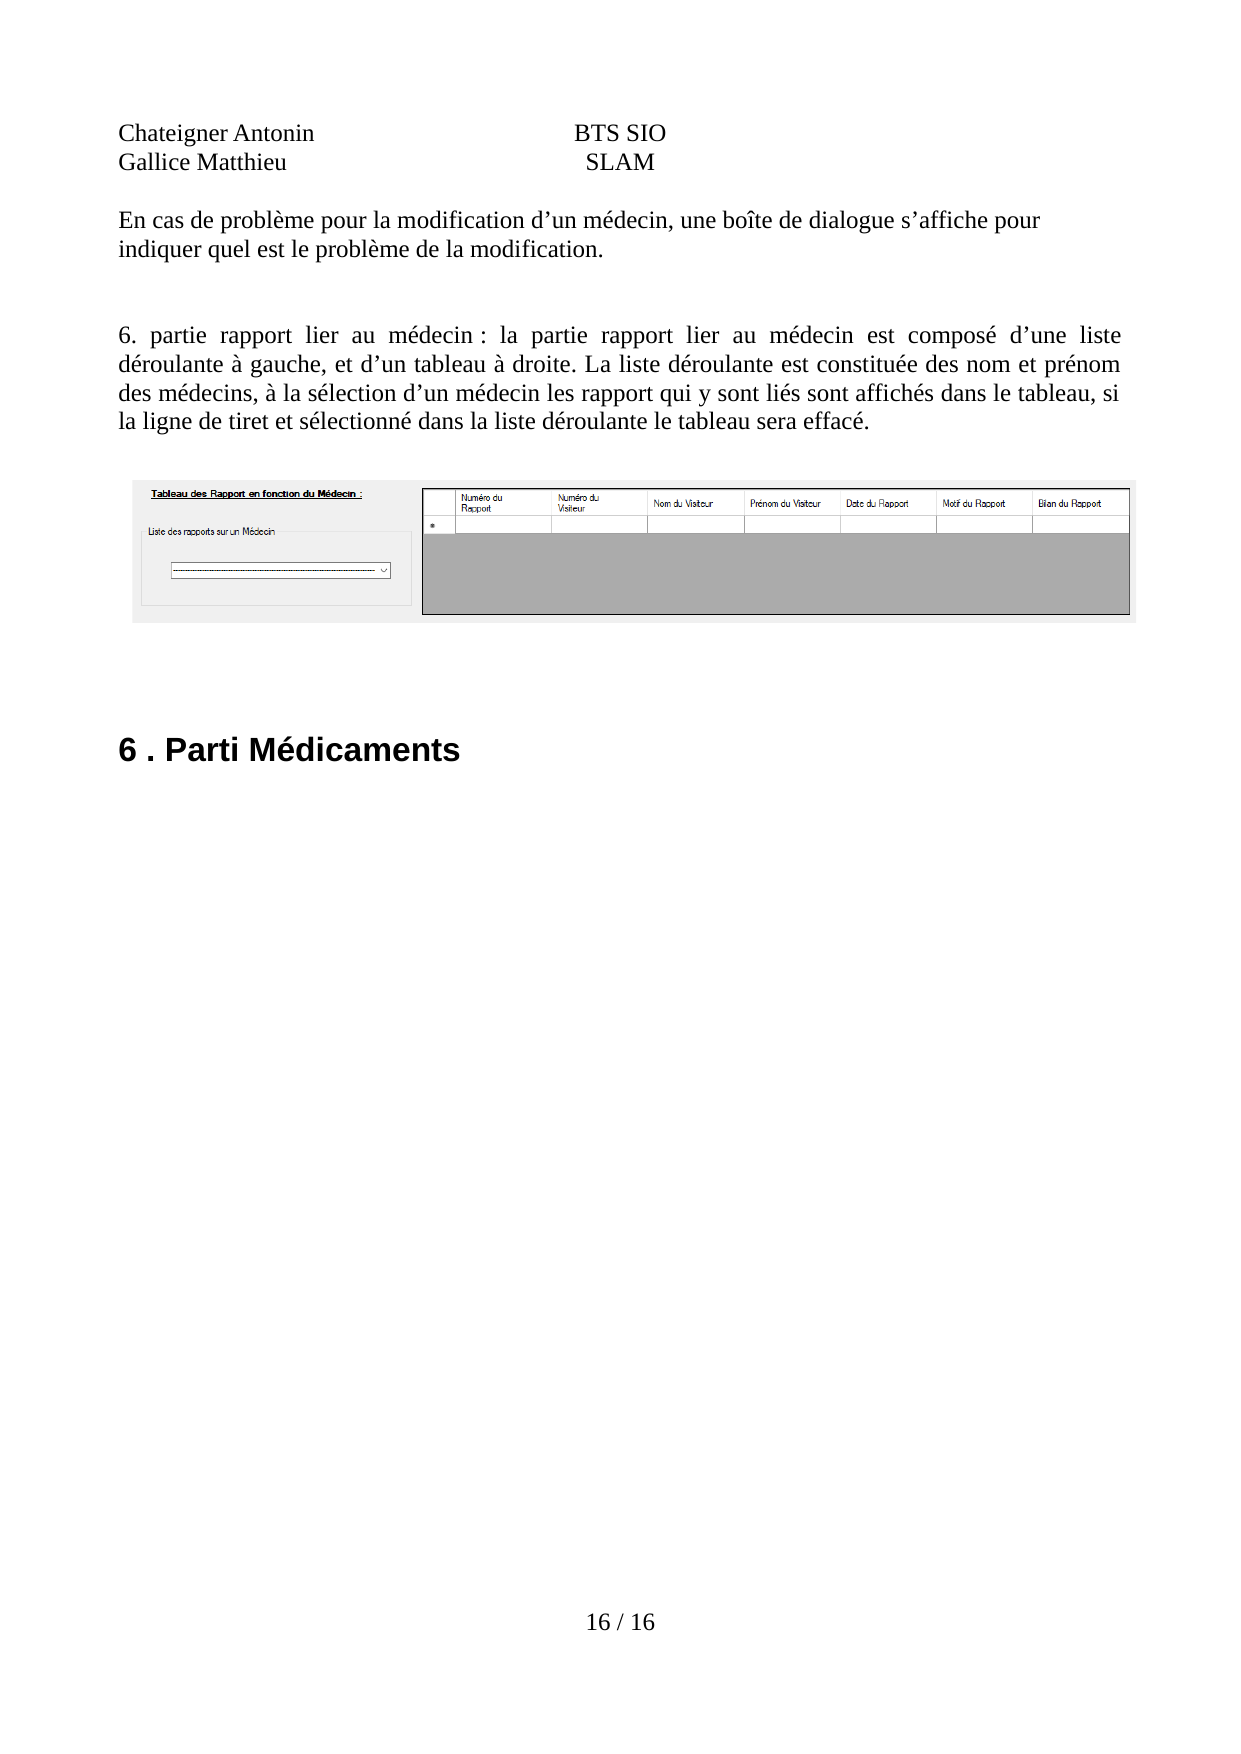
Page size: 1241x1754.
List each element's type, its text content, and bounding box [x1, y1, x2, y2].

picture [132, 480, 1137, 623]
text En cas de problème pour la modification d’un médecin, une boîte de dialogue s’affiche pour indiquer quel est le problème de la modification. [118, 205, 1122, 263]
text 6. partie rapport lier au médecin : la partie rapport lier au médecin est composé d’une liste déroulante à gauche, et d’un tableau à droite. La liste déroulante est constituée des nom et prénom des médecins, à la sélection d’un médecin les rapport qui y sont liés sont affichés dans le tableau, si la ligne de tiret et sélectionné dans la liste déroulante le tableau sera effacé. [118, 320, 1122, 435]
subtitle 6 . Parti Médicaments [118, 730, 1122, 768]
